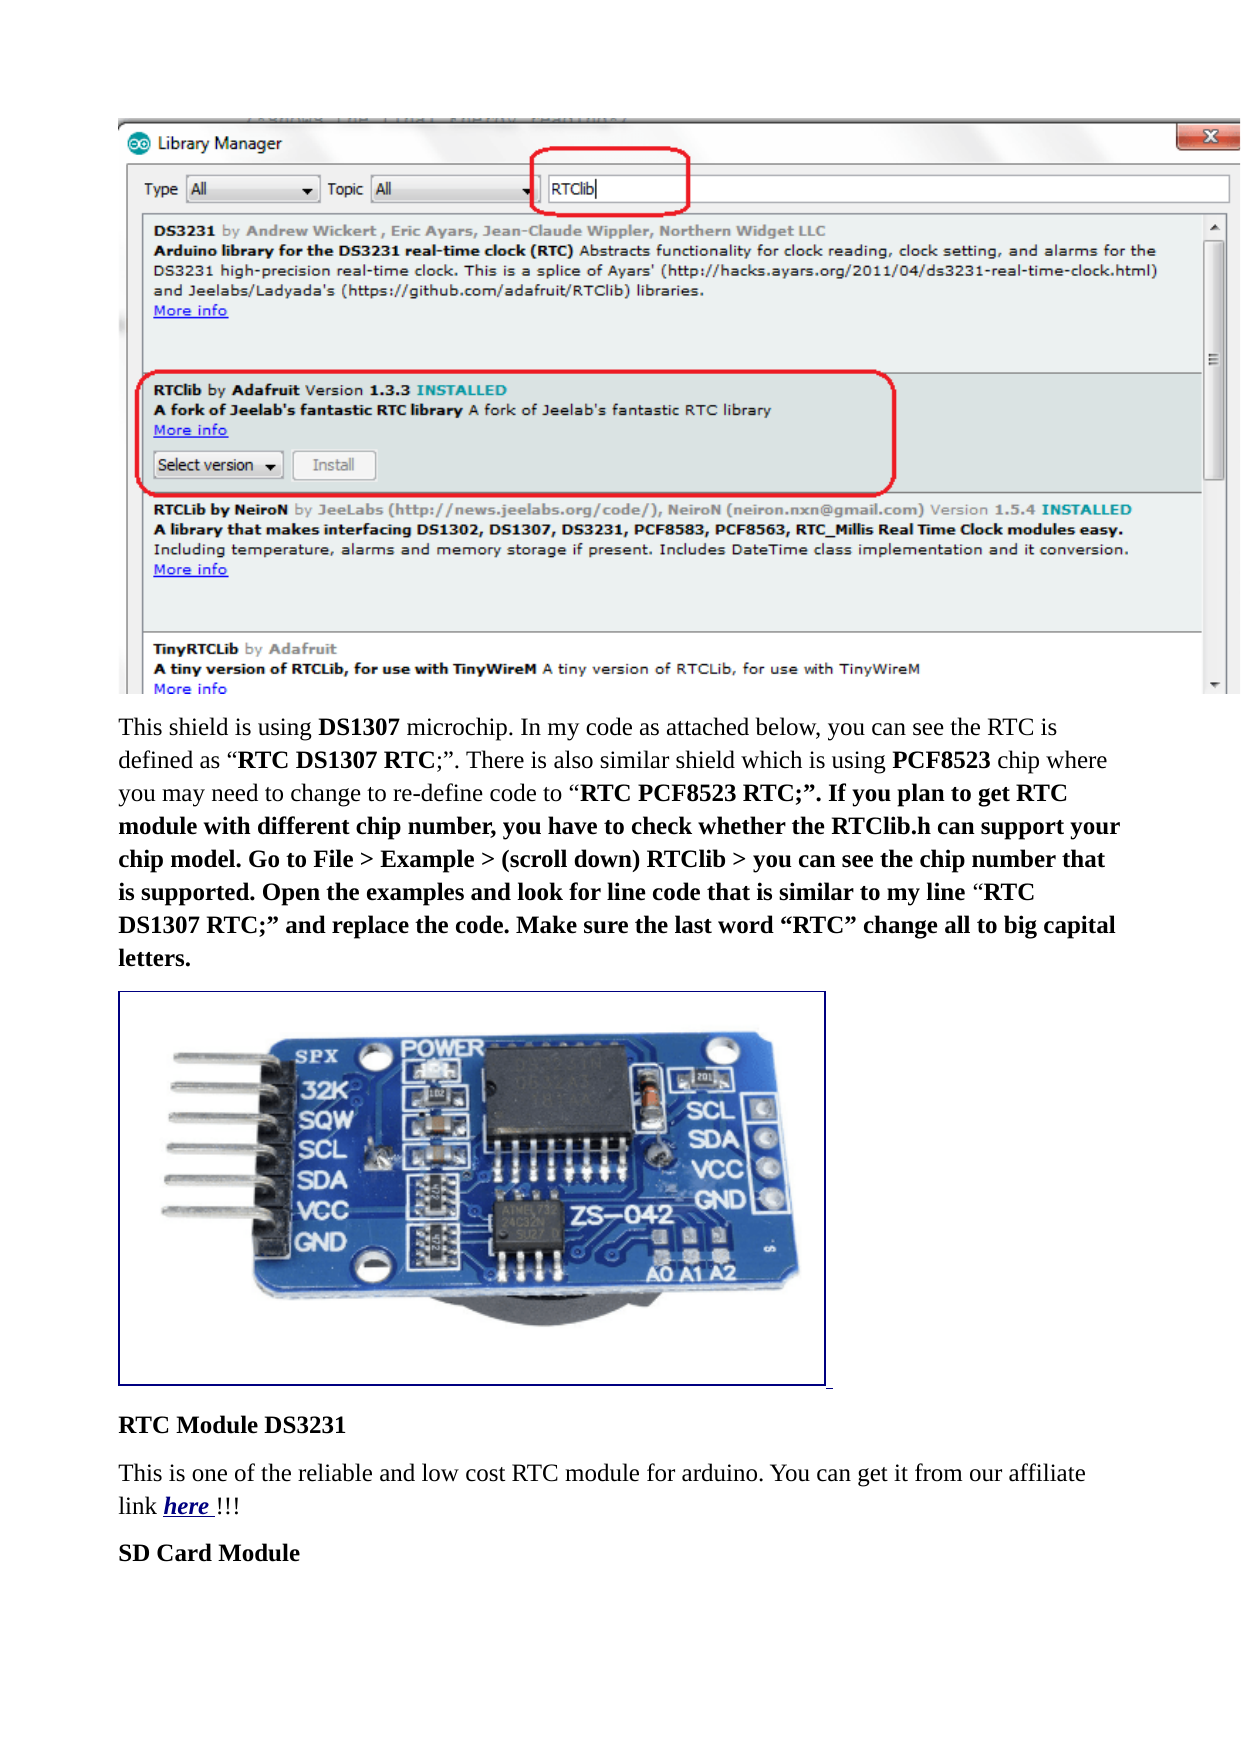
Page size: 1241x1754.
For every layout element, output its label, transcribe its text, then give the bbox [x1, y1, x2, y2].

text This shield is using DS1307 microchip. In my code as attached below, you can see the RTC is defined as “RTC DS1307 RTC;”. There is also similar shield which is using PCF8523 chip where you may need to change to re-define code to “RTC PCF8523 RTC;”. If you plan to get RTC module with different chip number, you have to check whether the RTClib.h can support your chip model. Go to File > Example > (scroll down) RTClib > you can see the chip number that is supported. Open the examples and look for line code that is similar to my line “RTC DS1307 RTC;” and replace the code. Make sure the last word “RTC” change all to big capital letters. [118, 712, 1122, 972]
picture [120, 992, 824, 1384]
text RTC Module DS3231 [118, 1410, 1122, 1439]
text This is one of the reliable and low cost RTC module for arduino. You can get it from our affiliate link here !!! [118, 1458, 1122, 1520]
picture [118, 118, 1241, 694]
text SD Card Module [118, 1538, 1122, 1567]
